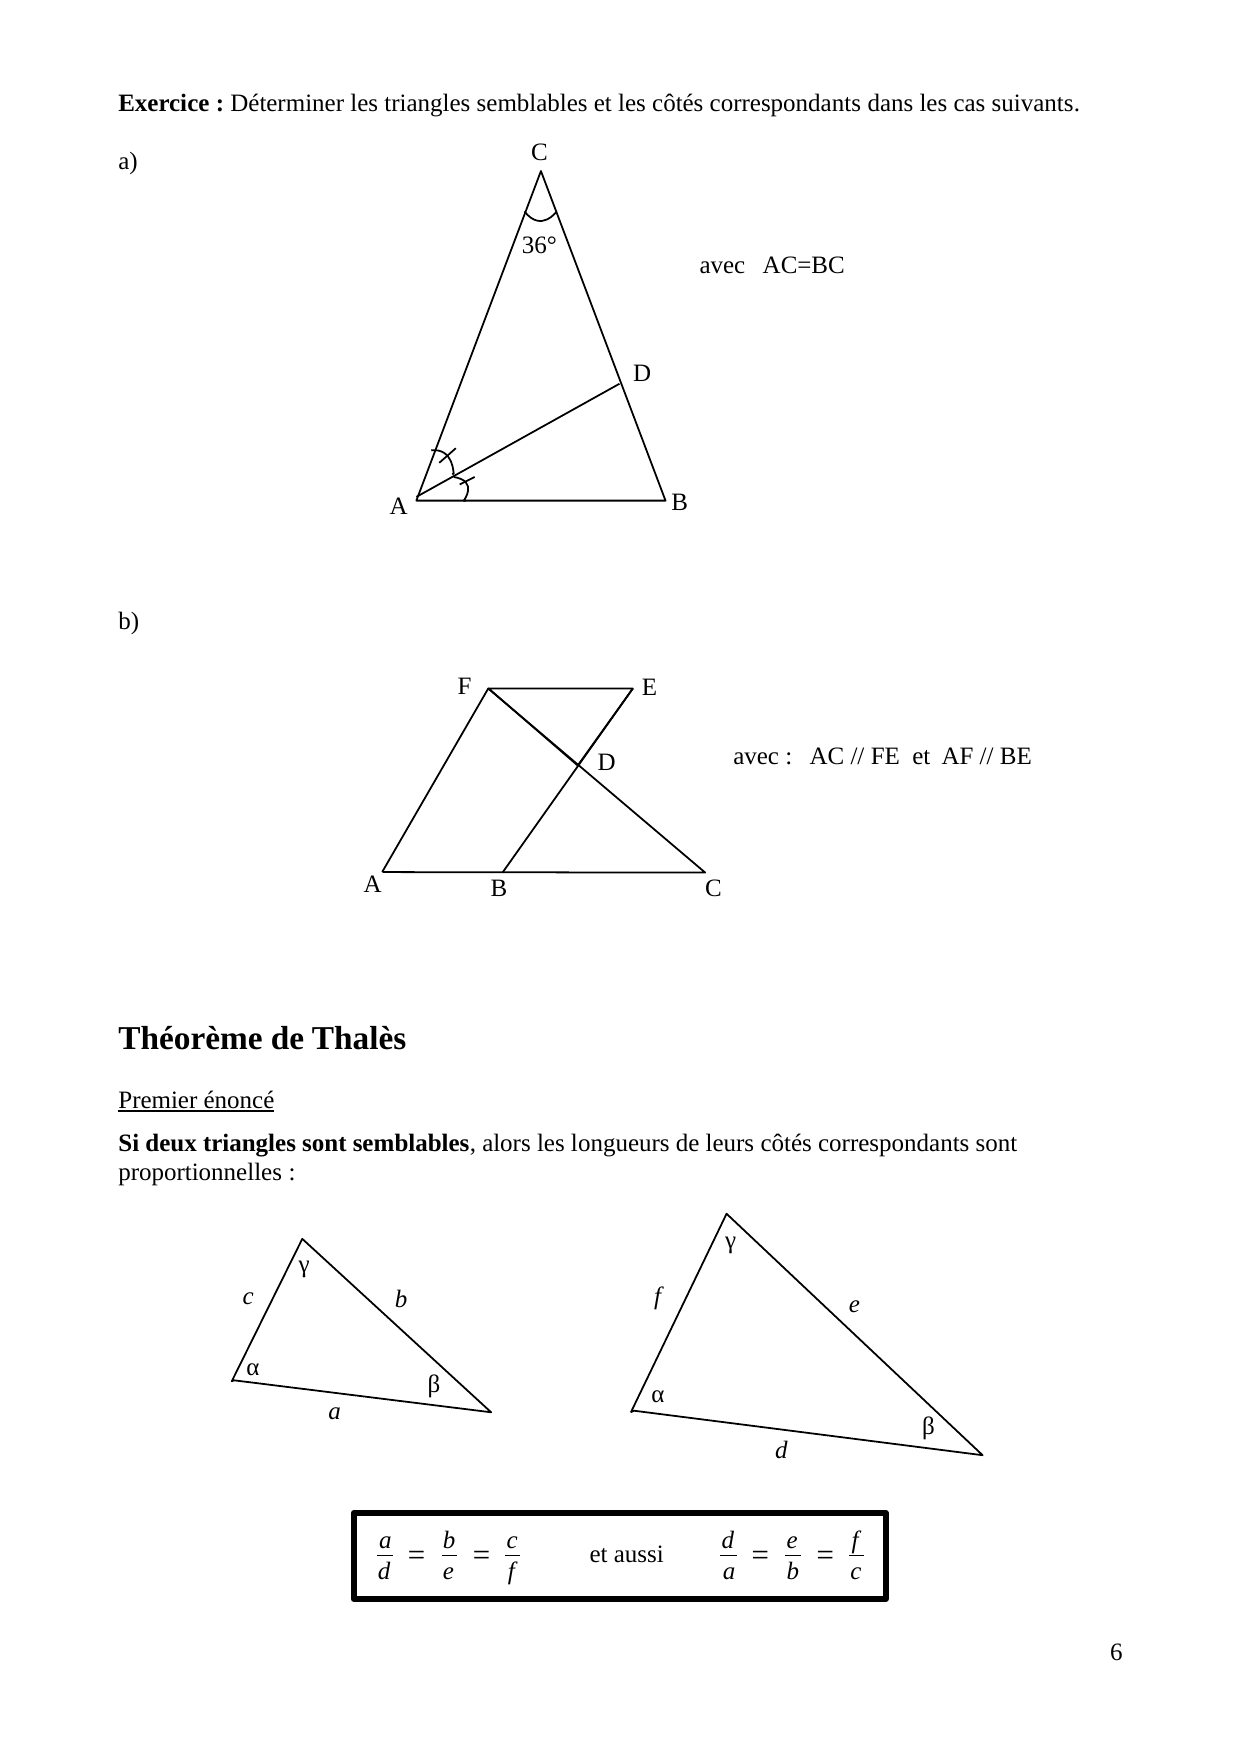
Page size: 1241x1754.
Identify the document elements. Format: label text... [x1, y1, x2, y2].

text [889, 1526, 1122, 1585]
text [118, 1526, 351, 1585]
text a) [118, 146, 1122, 175]
text Si deux triangles sont semblables, alors les longueurs de leurs côtés correspondants sont proportionnelles : [118, 1128, 1122, 1186]
text b) [118, 606, 1122, 635]
text et aussi [357, 1526, 883, 1585]
text Exercice : Déterminer les triangles semblables et les côtés correspondants dans les cas suivants. [118, 88, 1122, 117]
text Premier énoncé [118, 1085, 1122, 1114]
text Théorème de Thalès [118, 1018, 1122, 1056]
